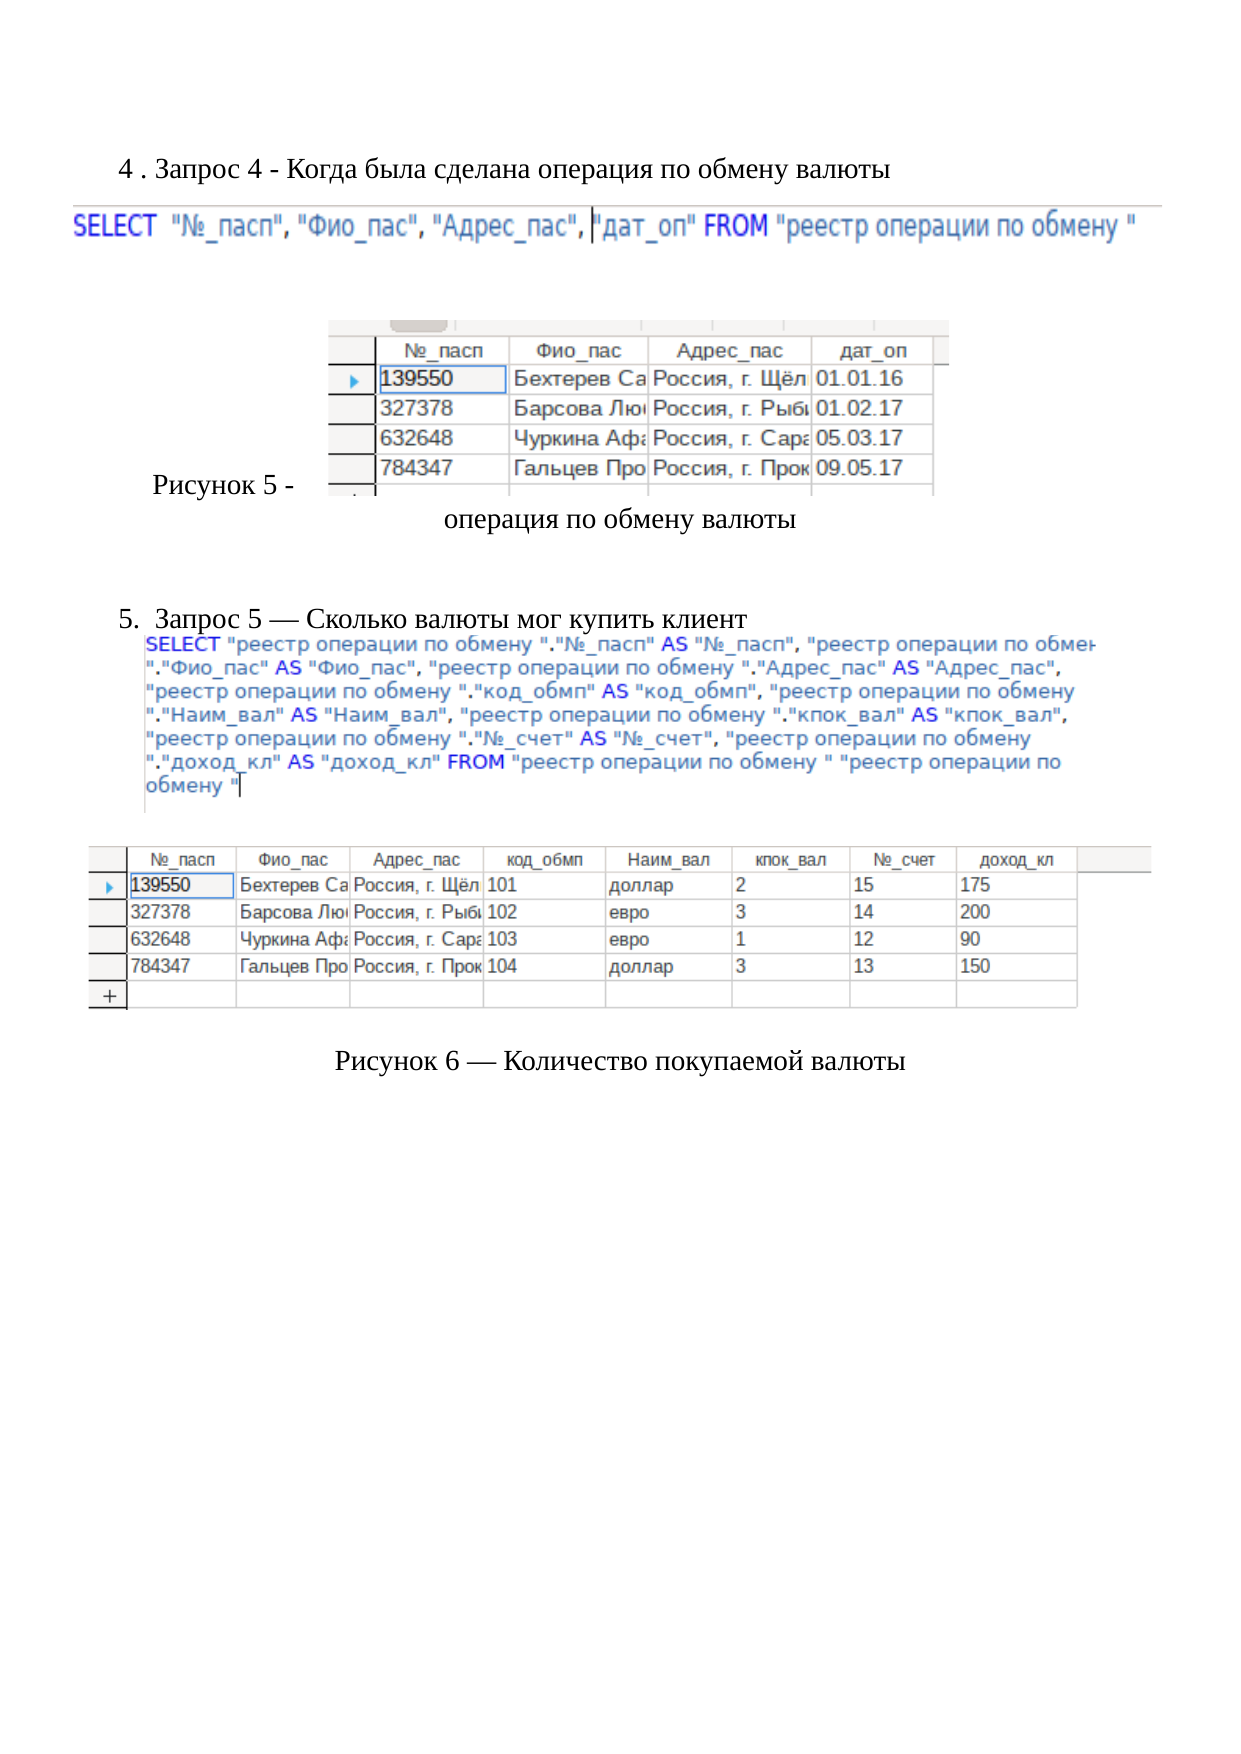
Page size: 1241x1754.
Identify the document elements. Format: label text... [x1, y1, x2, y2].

text Рисунок 6 — Количество покупаемой валюты [118, 1043, 1122, 1077]
picture [88, 846, 1152, 1010]
text 4 . Запрос 4 - Когда была сделана операция по обмену валюты [118, 152, 1122, 185]
picture [328, 320, 950, 496]
text 5. Запрос 5 — Сколько валюты мог купить клиент [118, 601, 1122, 635]
picture [144, 635, 1096, 813]
text Рисунок 5 - операция по обмену валюты [118, 467, 1122, 534]
picture [73, 205, 1163, 266]
